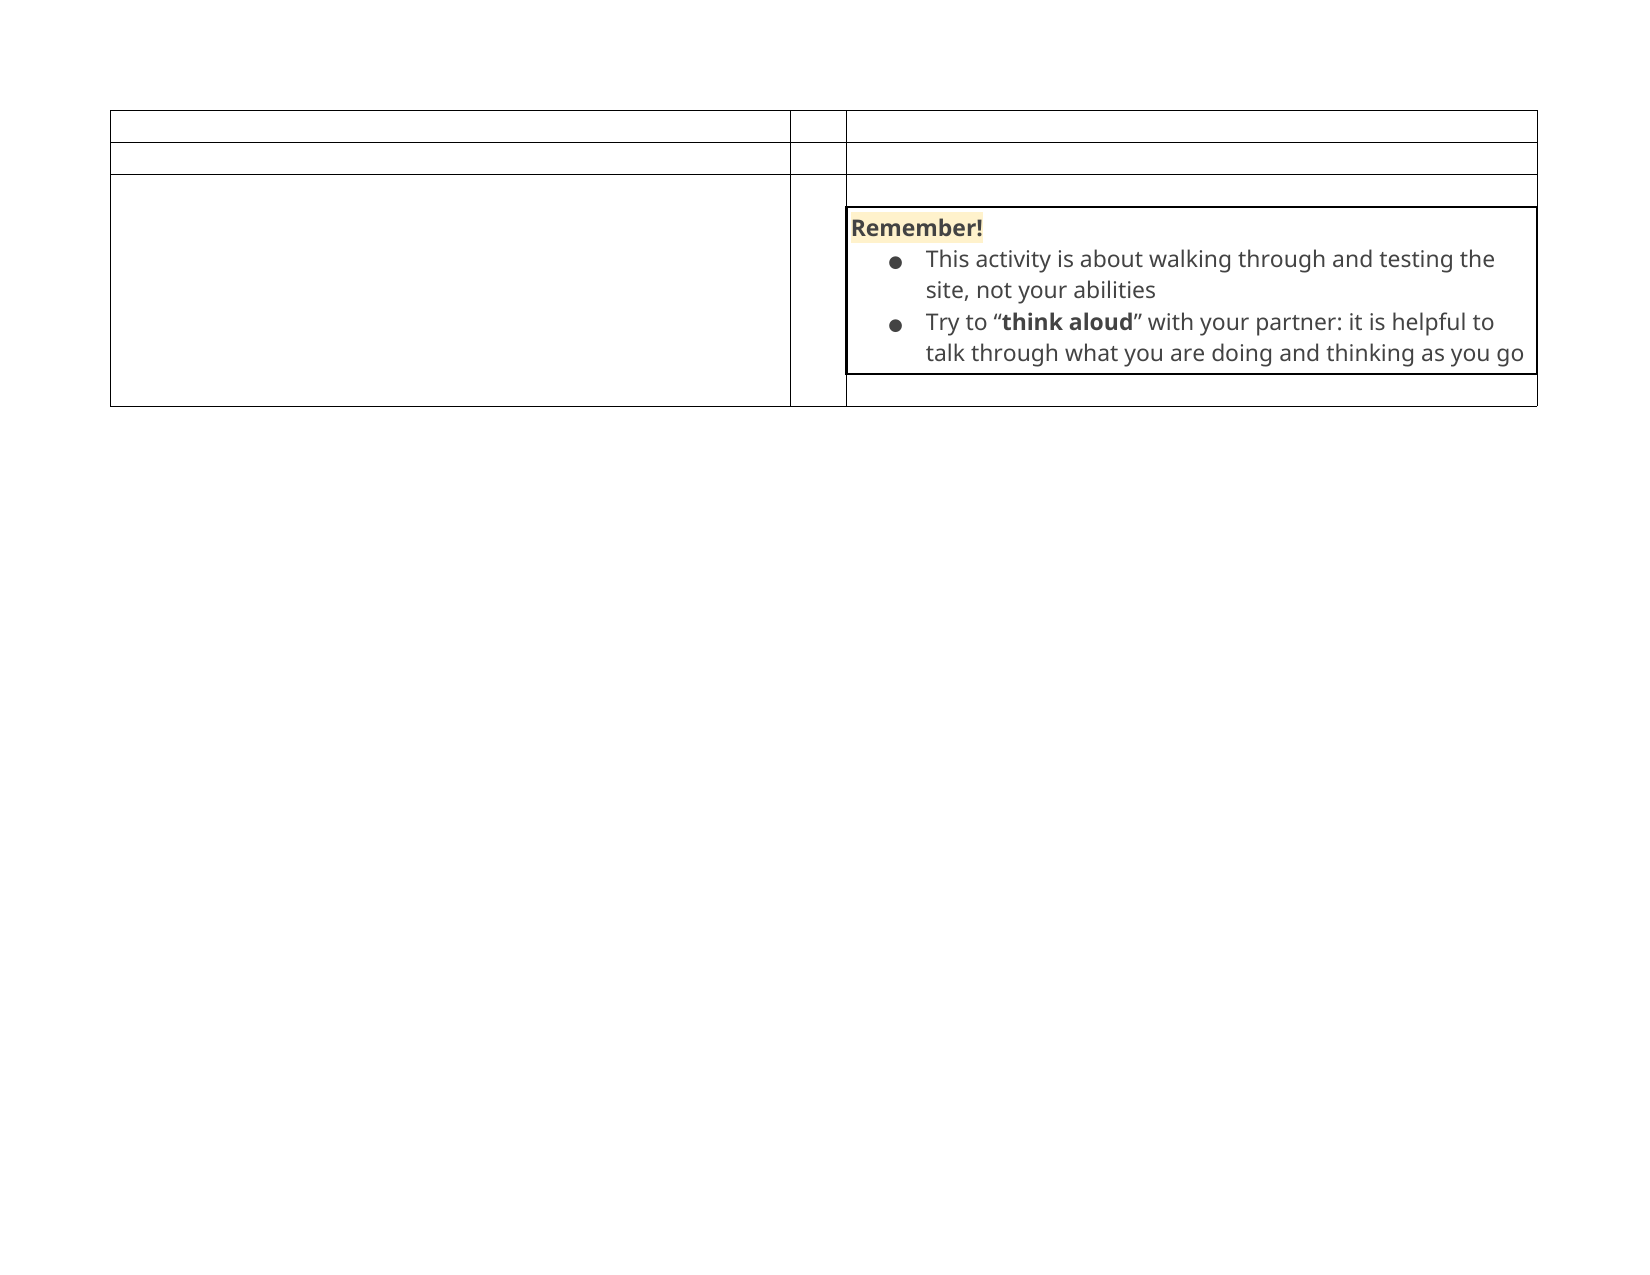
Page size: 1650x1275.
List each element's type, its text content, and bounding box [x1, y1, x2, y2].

table_cell [791, 175, 846, 406]
table_cell [791, 143, 846, 174]
table_header Remember! This activity is about walking through and testing the site, not your abilities Try to “think aloud” with your partner: it is helpful to talk through what you are doing and thinking as you go [848, 208, 1536, 372]
table_cell [111, 175, 790, 406]
table_cell [111, 143, 790, 174]
table_cell [847, 175, 1537, 206]
table_cell [847, 375, 1537, 406]
table_cell [847, 143, 1537, 174]
table_header [791, 111, 846, 142]
table_header [847, 111, 1537, 142]
table_header [111, 111, 790, 142]
